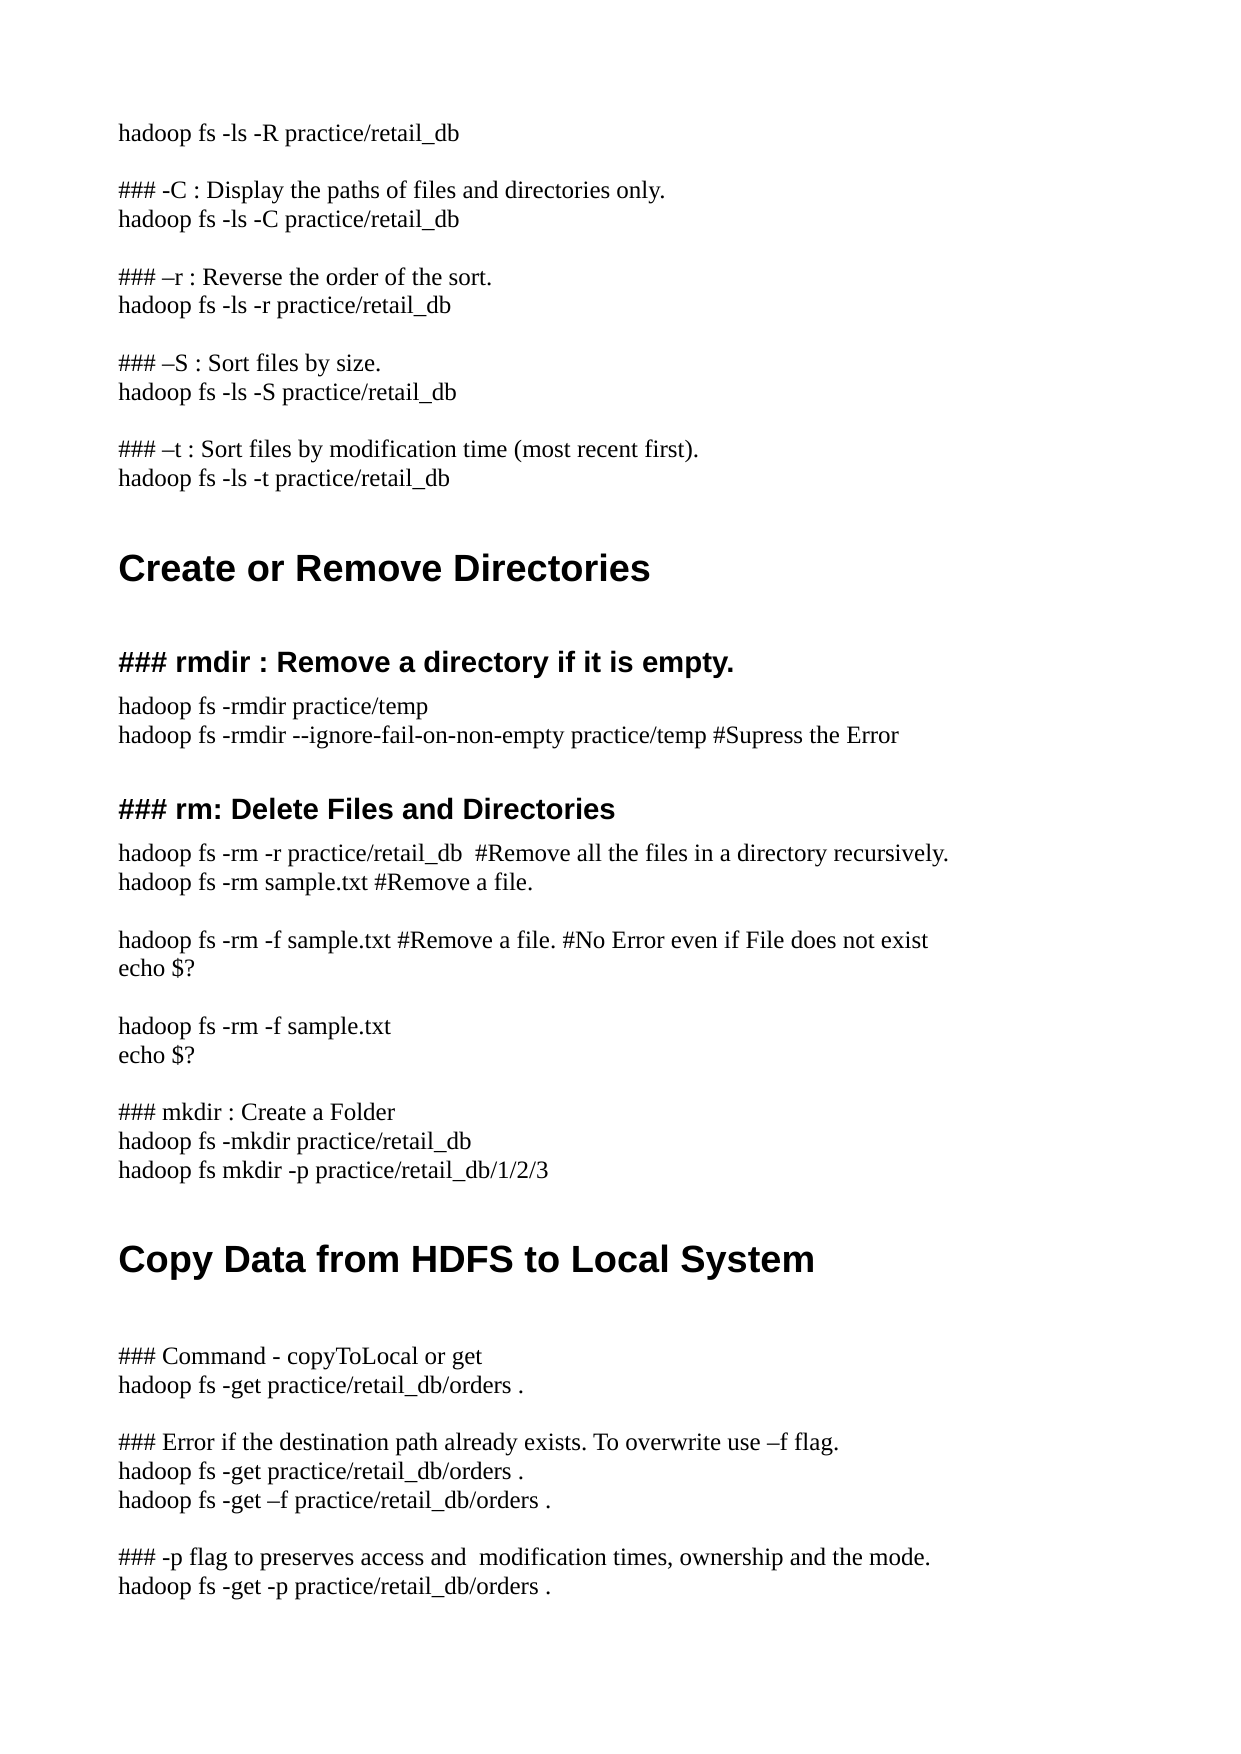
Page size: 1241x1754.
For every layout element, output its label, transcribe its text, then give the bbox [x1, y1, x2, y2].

text hadoop fs -ls -R practice/retail_db [118, 118, 1122, 147]
subtitle ### rmdir : Remove a directory if it is empty. [118, 645, 1122, 679]
text ### -p flag to preserves access and modification times, ownership and the mode. [118, 1542, 1122, 1571]
text ### –S : Sort files by size. [118, 348, 1122, 377]
text hadoop fs -get -p practice/retail_db/orders . [118, 1571, 1122, 1600]
text hadoop fs -rm -r practice/retail_db #Remove all the files in a directory recursively. [118, 838, 1122, 867]
text echo $? [118, 953, 1122, 982]
text hadoop fs -rmdir practice/temp [118, 691, 1122, 720]
text hadoop fs -rm -f sample.txt [118, 1011, 1122, 1040]
text hadoop fs -ls -C practice/retail_db [118, 204, 1122, 233]
text hadoop fs mkdir -p practice/retail_db/1/2/3 [118, 1155, 1122, 1183]
subtitle Copy Data from HDFS to Local System [118, 1237, 1122, 1281]
subtitle Create or Remove Directories [118, 546, 1122, 589]
text hadoop fs -ls -r practice/retail_db [118, 291, 1122, 319]
text hadoop fs -rm -f sample.txt #Remove a file. #No Error even if File does not exist [118, 925, 1122, 953]
text ### mkdir : Create a Folder [118, 1097, 1122, 1126]
text hadoop fs -ls -S practice/retail_db [118, 377, 1122, 406]
text echo $? [118, 1040, 1122, 1068]
text ### Error if the destination path already exists. To overwrite use –f flag. [118, 1427, 1122, 1456]
text ### –t : Sort files by modification time (most recent first). [118, 434, 1122, 463]
text hadoop fs -rmdir --ignore-fail-on-non-empty practice/temp #Supress the Error [118, 720, 1122, 749]
text ### -C : Display the paths of files and directories only. [118, 176, 1122, 204]
text hadoop fs -get practice/retail_db/orders . [118, 1370, 1122, 1398]
subtitle ### rm: Delete Files and Directories [118, 792, 1122, 826]
text ### Command - copyToLocal or get [118, 1341, 1122, 1370]
text hadoop fs -ls -t practice/retail_db [118, 463, 1122, 492]
text hadoop fs -rm sample.txt #Remove a file. [118, 867, 1122, 896]
text hadoop fs -get –f practice/retail_db/orders . [118, 1485, 1122, 1513]
text ### –r : Reverse the order of the sort. [118, 262, 1122, 291]
text hadoop fs -mkdir practice/retail_db [118, 1126, 1122, 1155]
text hadoop fs -get practice/retail_db/orders . [118, 1456, 1122, 1485]
